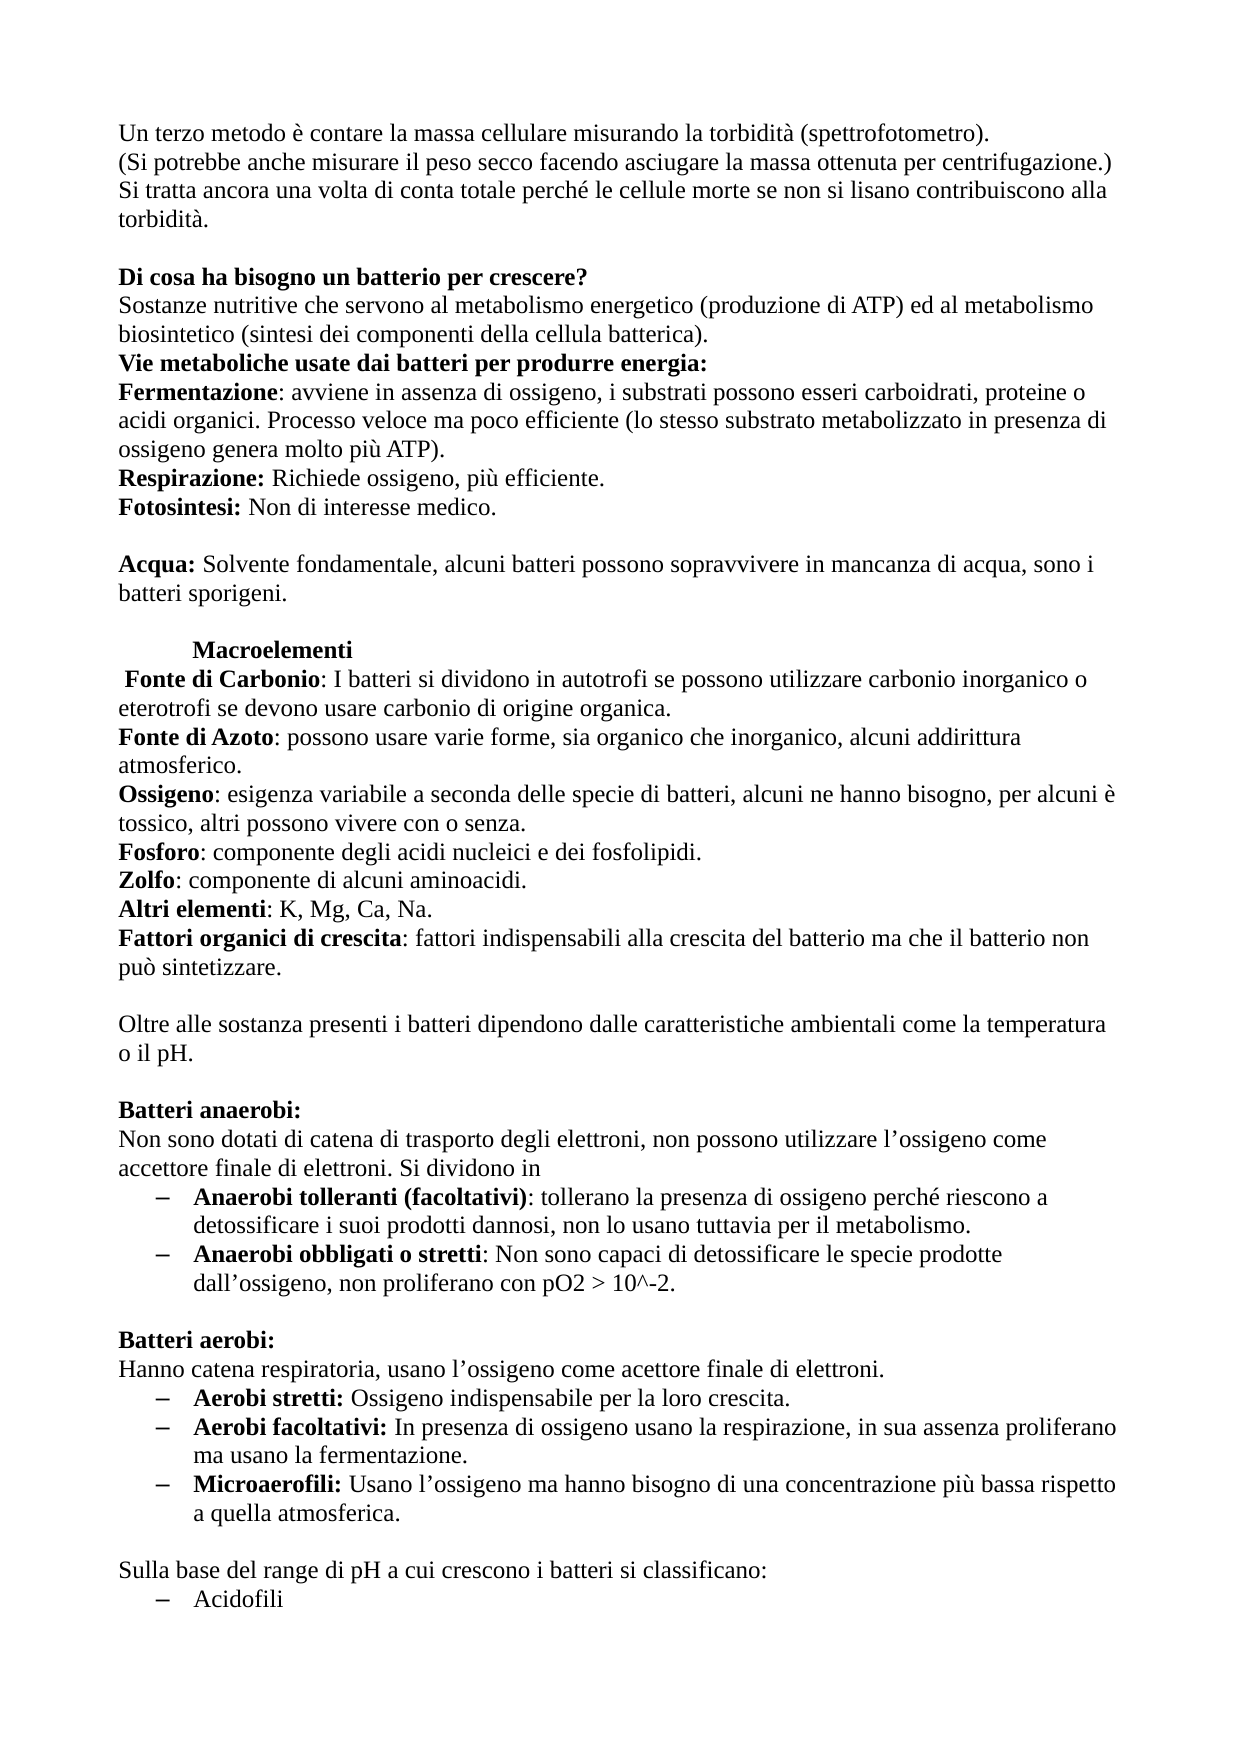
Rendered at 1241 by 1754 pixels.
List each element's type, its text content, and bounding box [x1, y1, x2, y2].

text Oltre alle sostanza presenti i batteri dipendono dalle caratteristiche ambientali come la temperatura o il pH. [118, 1009, 1122, 1067]
text Fattori organici di crescita: fattori indispensabili alla crescita del batterio ma che il batterio non può sintetizzare. [118, 923, 1122, 981]
list Anaerobi obbligati o stretti: Non sono capaci di detossificare le specie prodotte dall’ossigeno, non proliferano con pO2 > 10^-2. [156, 1239, 1122, 1297]
text Macroelementi [118, 636, 1122, 664]
text Un terzo metodo è contare la massa cellulare misurando la torbidità (spettrofotometro). [118, 118, 1122, 147]
list Microaerofili: Usano l’ossigeno ma hanno bisogno di una concentrazione più bassa rispetto a quella atmosferica. [156, 1469, 1122, 1527]
text Ossigeno: esigenza variabile a seconda delle specie di batteri, alcuni ne hanno bisogno, per alcuni è tossico, altri possono vivere con o senza. [118, 779, 1122, 837]
text Zolfo: componente di alcuni aminoacidi. [118, 866, 1122, 894]
text Fosforo: componente degli acidi nucleici e dei fosfolipidi. [118, 837, 1122, 866]
text Batteri aerobi: [118, 1326, 1122, 1354]
text Altri elementi: K, Mg, Ca, Na. [118, 894, 1122, 923]
text Vie metaboliche usate dai batteri per produrre energia: [118, 348, 1122, 377]
text Hanno catena respiratoria, usano l’ossigeno come acettore finale di elettroni. [118, 1354, 1122, 1383]
text Di cosa ha bisogno un batterio per crescere? [118, 262, 1122, 291]
text Fotosintesi: Non di interesse medico. [118, 492, 1122, 521]
list Acidofili [156, 1584, 1122, 1613]
list Aerobi stretti: Ossigeno indispensabile per la loro crescita. [156, 1383, 1122, 1412]
text Fonte di Carbonio: I batteri si dividono in autotrofi se possono utilizzare carbonio inorganico o eterotrofi se devono usare carbonio di origine organica. [118, 664, 1122, 722]
text (Si potrebbe anche misurare il peso secco facendo asciugare la massa ottenuta per centrifugazione.) [118, 147, 1122, 176]
text Si tratta ancora una volta di conta totale perché le cellule morte se non si lisano contribuiscono alla torbidità. [118, 176, 1122, 233]
text Respirazione: Richiede ossigeno, più efficiente. [118, 463, 1122, 492]
text Sostanze nutritive che servono al metabolismo energetico (produzione di ATP) ed al metabolismo biosintetico (sintesi dei componenti della cellula batterica). [118, 291, 1122, 348]
list Aerobi facoltativi: In presenza di ossigeno usano la respirazione, in sua assenza proliferano ma usano la fermentazione. [156, 1412, 1122, 1469]
text Sulla base del range di pH a cui crescono i batteri si classificano: [118, 1556, 1122, 1584]
text Acqua: Solvente fondamentale, alcuni batteri possono sopravvivere in mancanza di acqua, sono i batteri sporigeni. [118, 549, 1122, 607]
text Fonte di Azoto: possono usare varie forme, sia organico che inorganico, alcuni addirittura atmosferico. [118, 722, 1122, 779]
text Batteri anaerobi: [118, 1096, 1122, 1124]
list Anaerobi tolleranti (facoltativi): tollerano la presenza di ossigeno perché riescono a detossificare i suoi prodotti dannosi, non lo usano tuttavia per il metabolismo. [156, 1182, 1122, 1239]
text Fermentazione: avviene in assenza di ossigeno, i substrati possono esseri carboidrati, proteine o acidi organici. Processo veloce ma poco efficiente (lo stesso substrato metabolizzato in presenza di ossigeno genera molto più ATP). [118, 377, 1122, 463]
text Non sono dotati di catena di trasporto degli elettroni, non possono utilizzare l’ossigeno come accettore finale di elettroni. Si dividono in [118, 1124, 1122, 1182]
